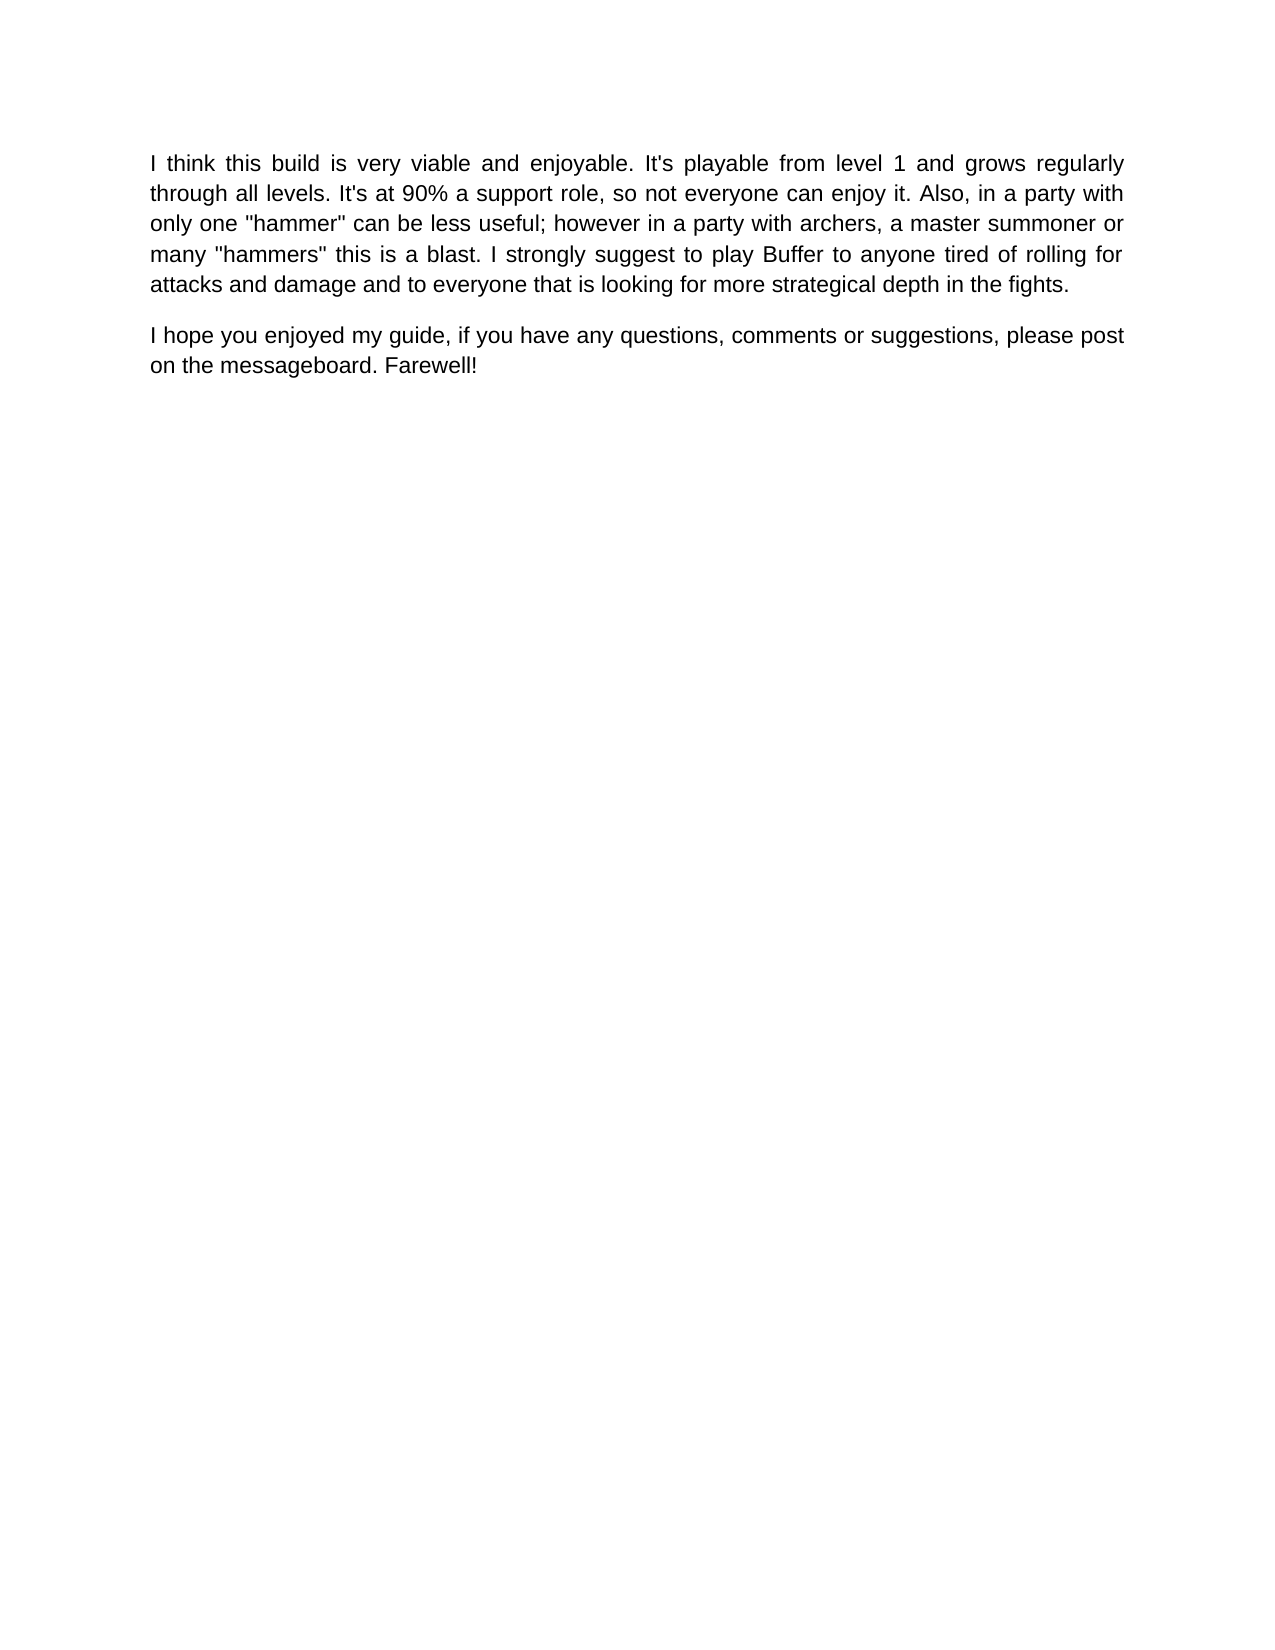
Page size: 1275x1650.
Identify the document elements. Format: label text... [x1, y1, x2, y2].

text I think this build is very viable and enjoyable. It's playable from level 1 and grows regularly through all levels. It's at 90% a support role, so not everyone can enjoy it. Also, in a party with only one "hammer" can be less useful; however in a party with archers, a master summoner or many "hammers" this is a blast. I strongly suggest to play Buffer to anyone tired of rolling for attacks and damage and to everyone that is looking for more strategical depth in the fights. [150, 150, 1125, 297]
text I hope you enjoyed my guide, if you have any questions, comments or suggestions, please post on the messageboard. Farewell! [150, 322, 1125, 378]
